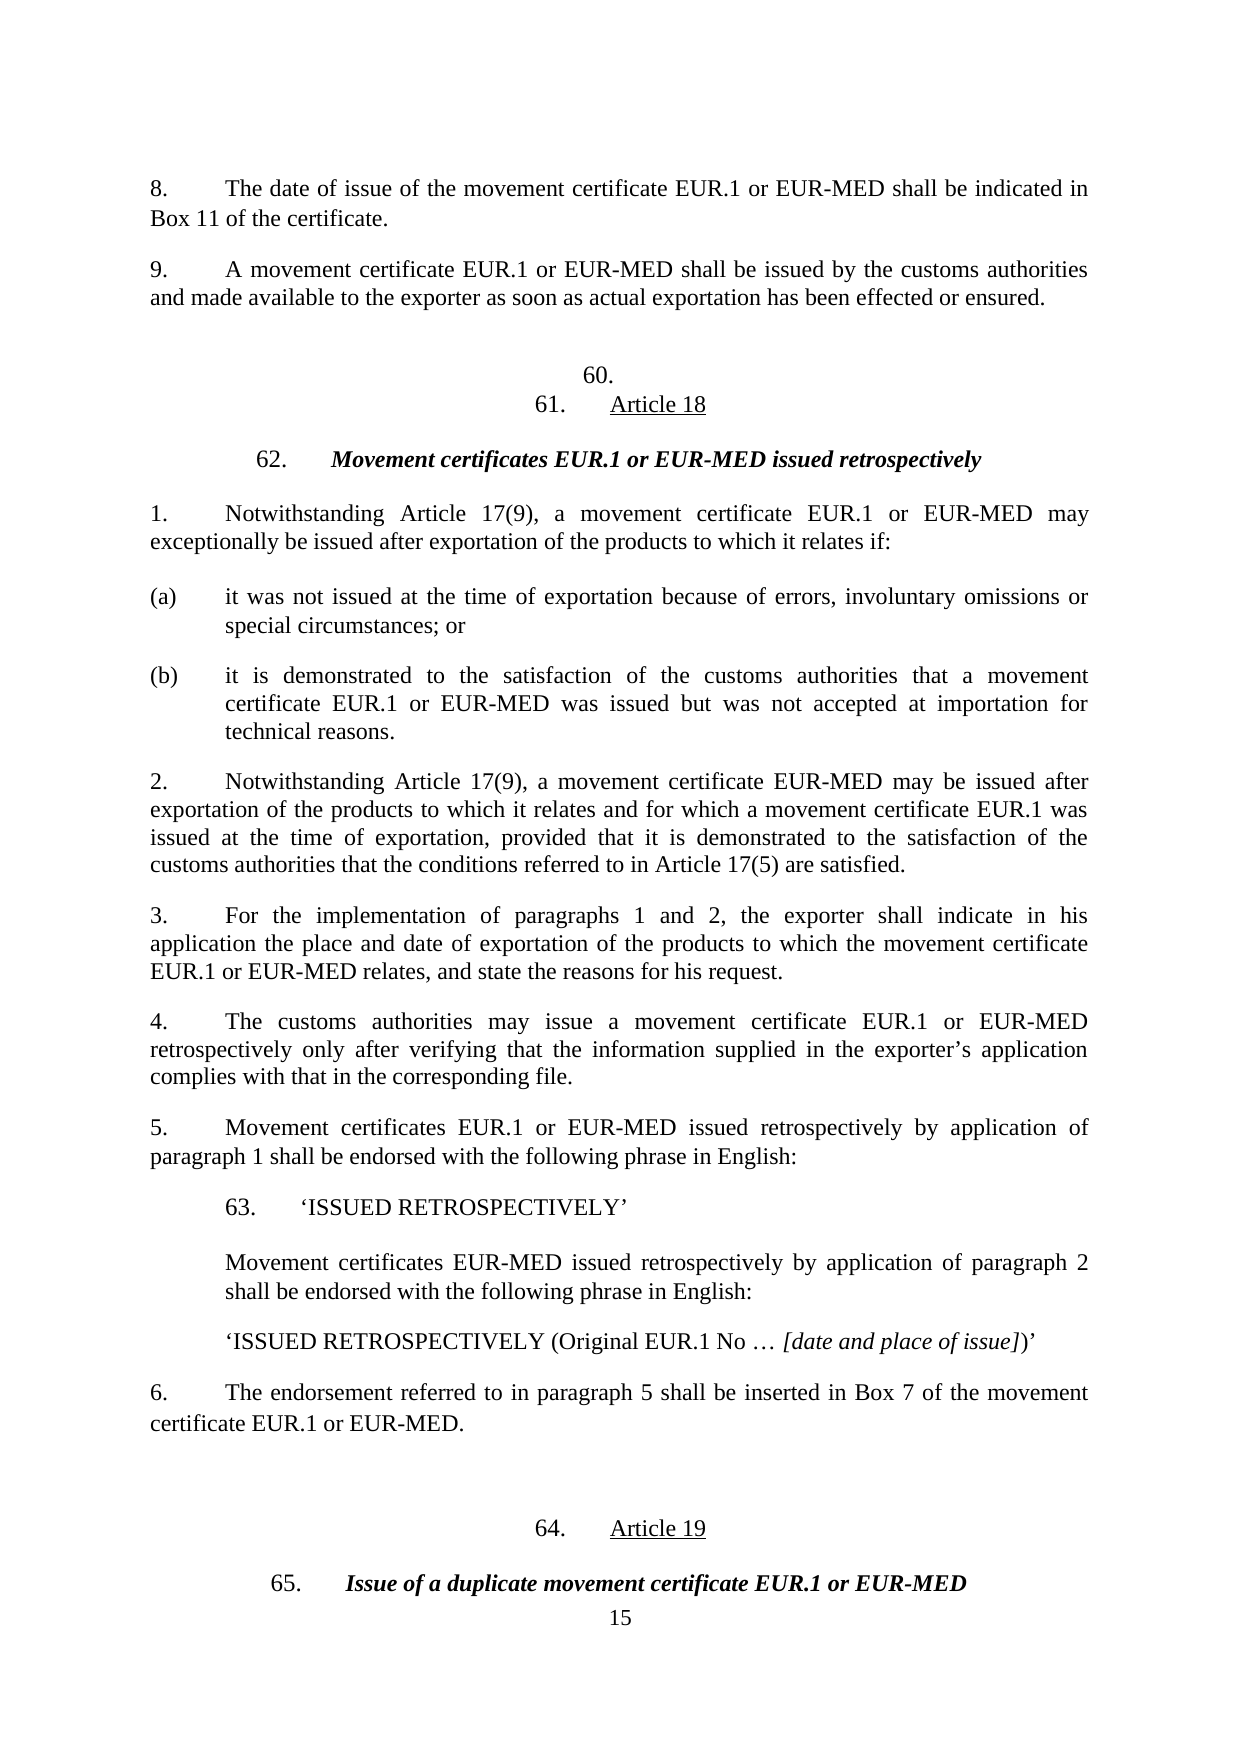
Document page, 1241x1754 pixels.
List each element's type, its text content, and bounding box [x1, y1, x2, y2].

list Notwithstanding Article 17(9), a movement certificate EUR.1 or EUR-MED may exceptionally be issued after exportation of the products to which it relates if: [150, 499, 1090, 555]
subtitle Article 18 [150, 389, 1090, 417]
list it was not issued at the time of exportation because of errors, involuntary omissions or special circumstances; or [150, 582, 1090, 639]
list The customs authorities may issue a movement certificate EUR.1 or EUR-MED retrospectively only after verifying that the information supplied in the exporter’s application complies with that in the corresponding file. [150, 1007, 1090, 1090]
text Movement certificates EUR-MED issued retrospectively by application of paragraph 2 shall be endorsed with the following phrase in English: [225, 1247, 1090, 1304]
list The endorsement referred to in paragraph 5 shall be inserted in Box 7 of the movement certificate EUR.1 or EUR-MED. [150, 1378, 1090, 1436]
subtitle ‘ISSUED RETROSPECTIVELY’ [150, 1192, 1090, 1221]
list For the implementation of paragraphs 1 and 2, the exporter shall indicate in his application the place and date of exportation of the products to which the movement certificate EUR.1 or EUR-MED relates, and state the reasons for his request. [150, 901, 1090, 984]
list Movement certificates EUR.1 or EUR-MED issued retrospectively by application of paragraph 1 shall be endorsed with the following phrase in English: [150, 1113, 1090, 1170]
subtitle Issue of a duplicate movement certificate EUR.1 or EUR-MED [150, 1568, 1090, 1597]
text ‘ISSUED RETROSPECTIVELY (Original EUR.1 No … [date and place of issue])’ [150, 1327, 1090, 1354]
list A movement certificate EUR.1 or EUR-MED shall be issued by the customs authorities and made available to the exporter as soon as actual exportation has been effected or ensured. [150, 255, 1090, 310]
subtitle Article 19 [150, 1513, 1090, 1542]
subtitle Movement certificates EUR.1 or EUR-MED issued retrospectively [150, 444, 1090, 473]
list Notwithstanding Article 17(9), a movement certificate EUR-MED may be issued after exportation of the products to which it relates and for which a movement certificate EUR.1 was issued at the time of exportation, provided that it is demonstrated to the satisfaction of the customs authorities that the conditions referred to in Article 17(5) are satisfied. [150, 767, 1090, 878]
list it is demonstrated to the satisfaction of the customs authorities that a movement certificate EUR.1 or EUR-MED was issued but was not accepted at importation for technical reasons. [150, 661, 1090, 744]
list The date of issue of the movement certificate EUR.1 or EUR-MED shall be indicated in Box 11 of the certificate. [150, 174, 1090, 232]
